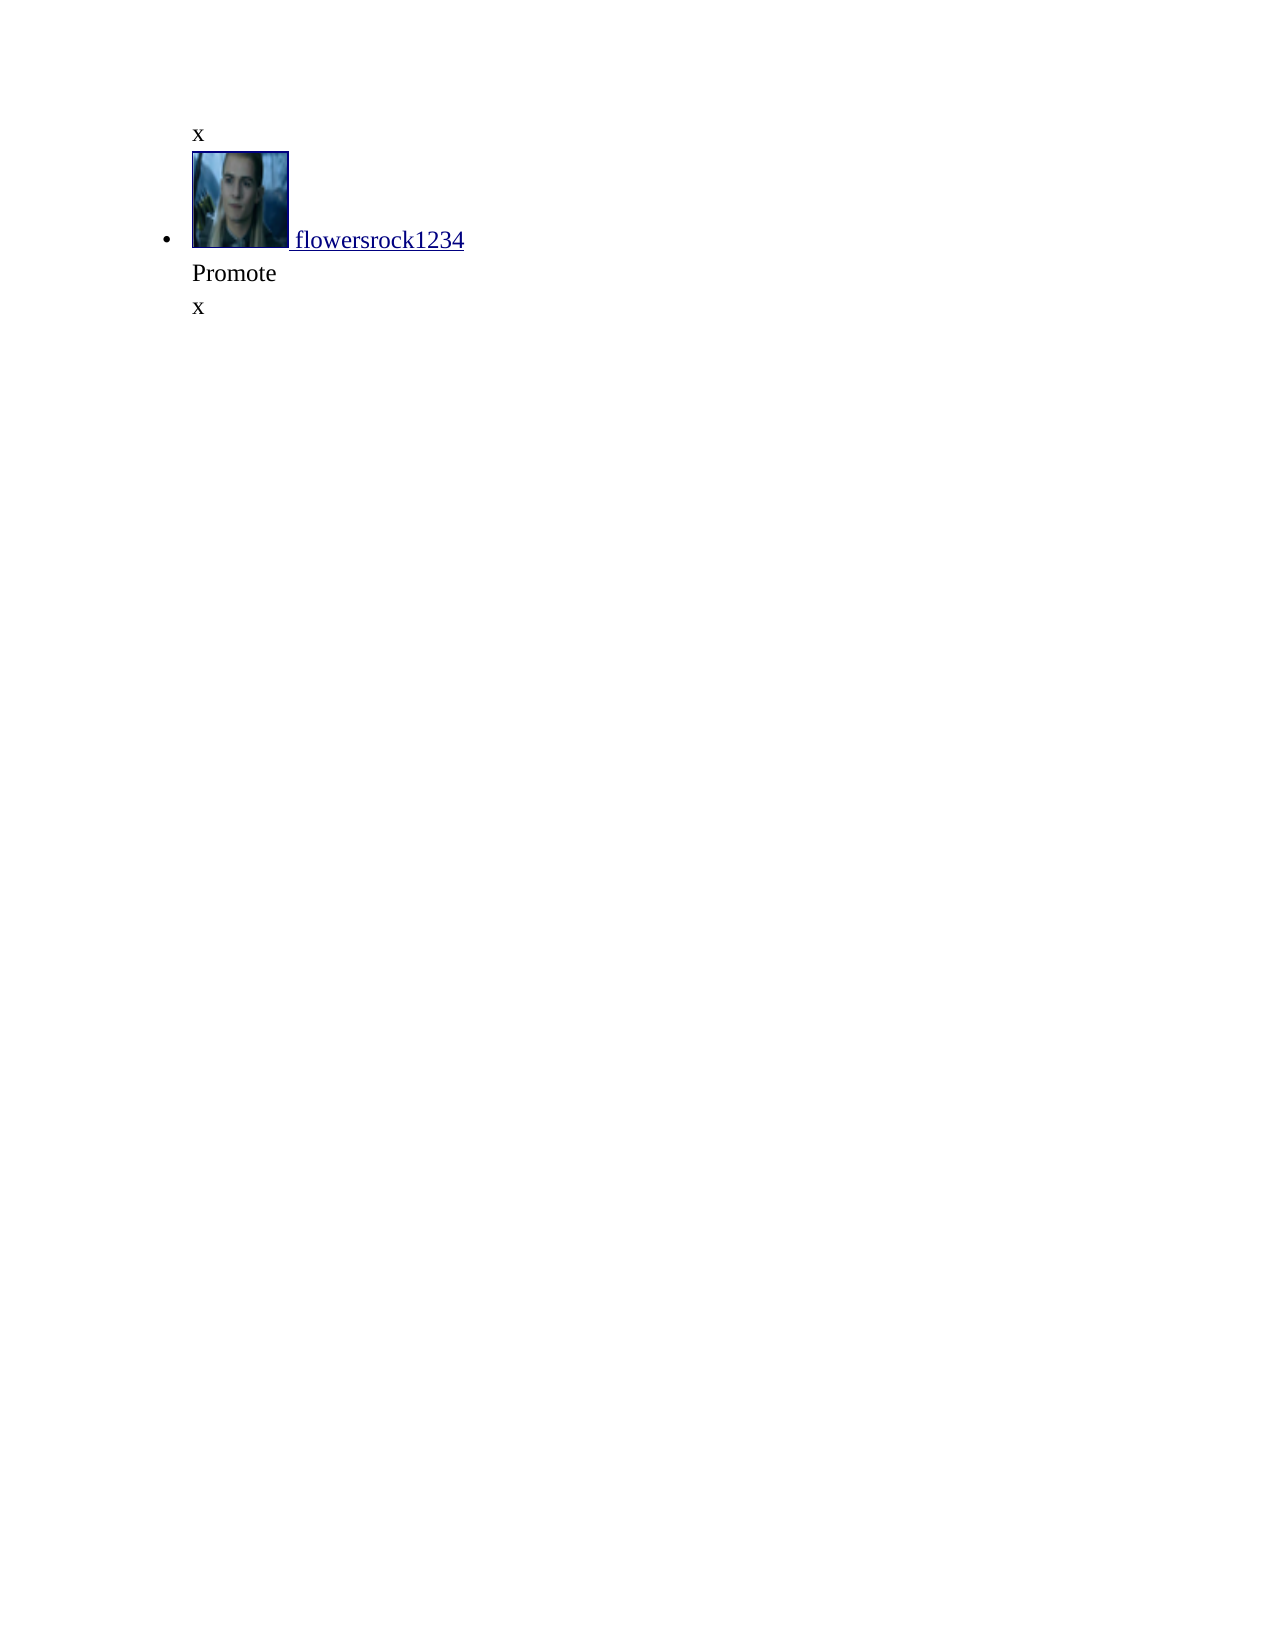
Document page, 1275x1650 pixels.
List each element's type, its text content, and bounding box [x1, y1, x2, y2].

picture [193, 153, 287, 247]
list Promote [162, 258, 1157, 286]
list x [162, 118, 1157, 147]
list x [162, 291, 1157, 319]
list flowersrock1234 [162, 151, 1157, 253]
